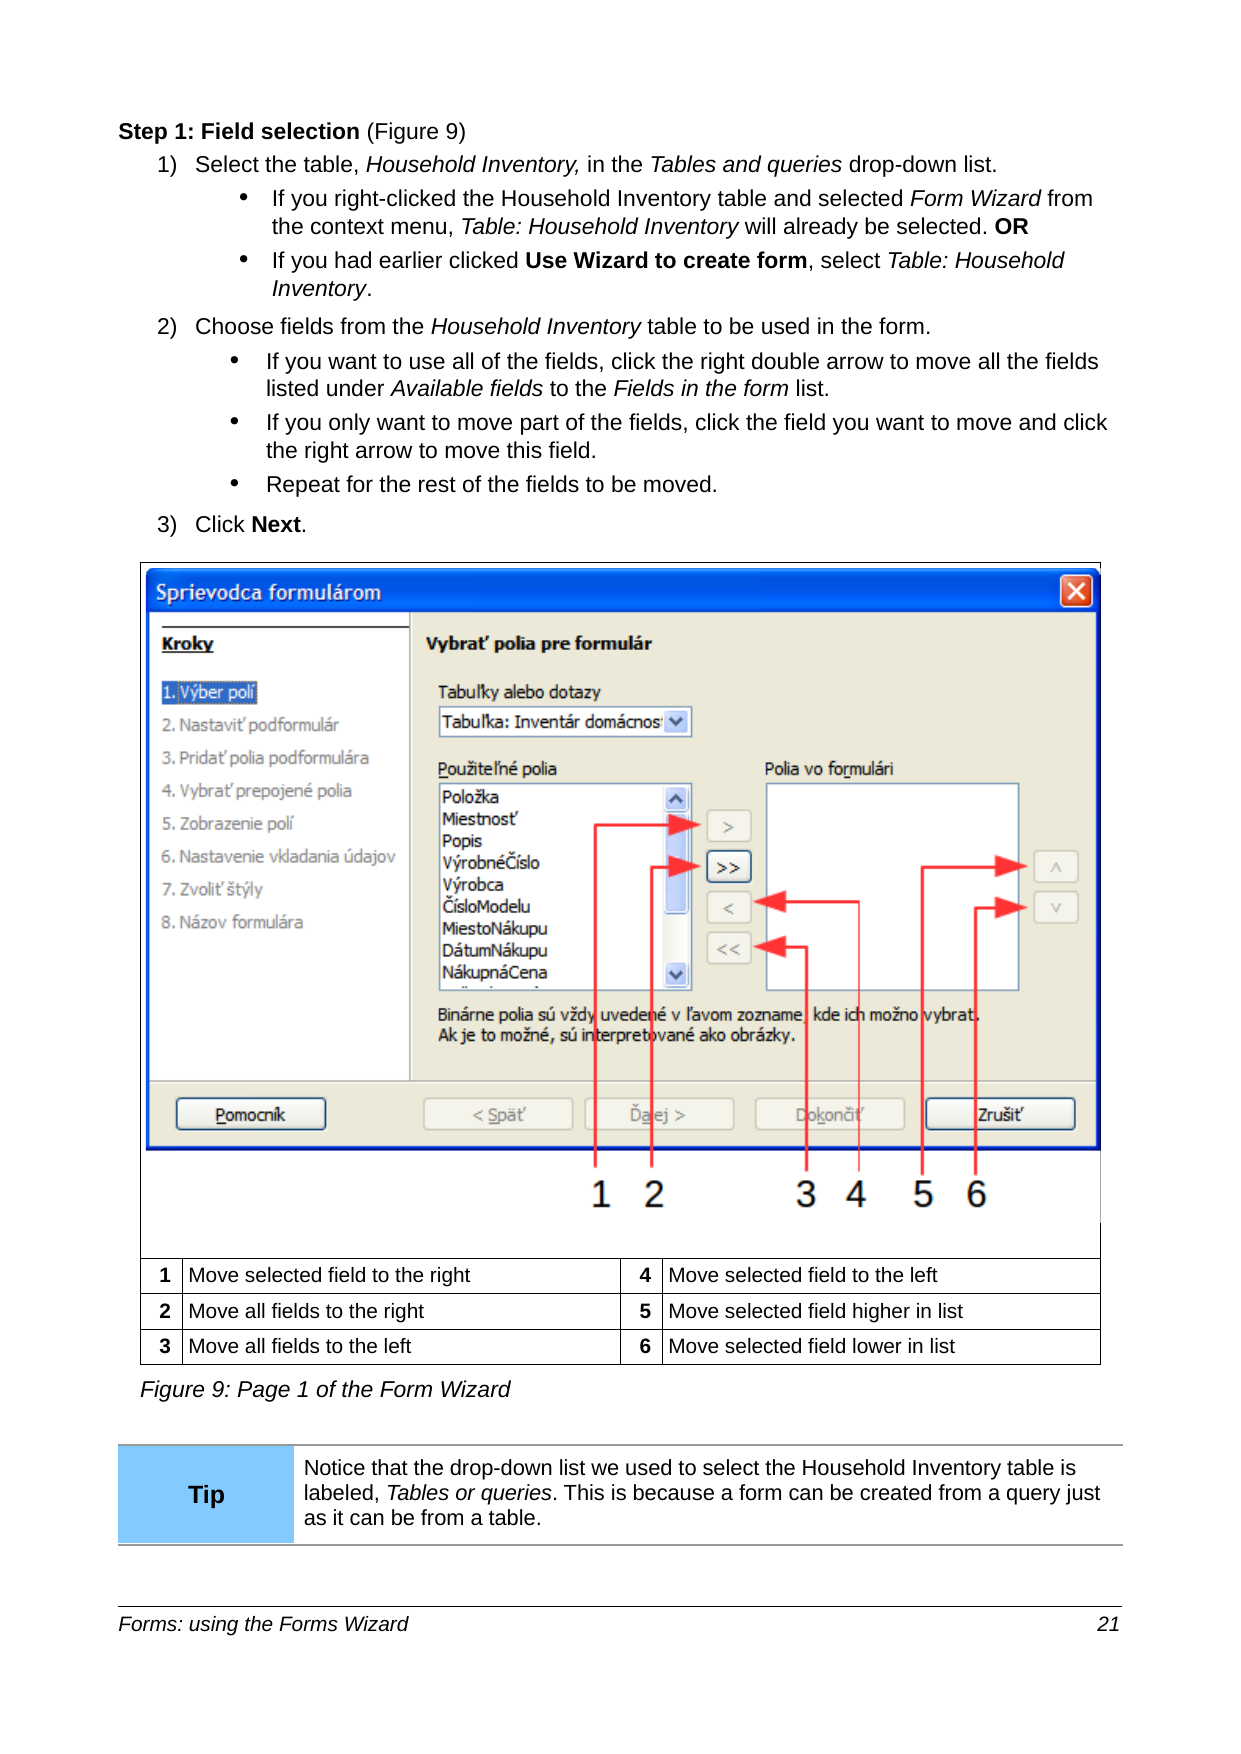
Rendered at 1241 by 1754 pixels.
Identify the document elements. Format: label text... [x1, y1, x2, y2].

list Select the table, Household Inventory, in the Tables and queries drop-down list. [177, 151, 1122, 177]
table_cell 5 [621, 1294, 662, 1328]
table_cell Move all fields to the left [183, 1330, 620, 1364]
list Click Next. [177, 511, 1122, 537]
table_cell Move selected field to the right [183, 1259, 620, 1293]
list Step 1: Field selection (Figure 9) [118, 118, 1122, 144]
table_cell Move selected field to the left [663, 1259, 1100, 1293]
table_cell 1 [141, 1259, 182, 1293]
table_cell Move selected field higher in list [663, 1294, 1100, 1328]
table_cell 4 [621, 1259, 662, 1293]
table_header Tip [118, 1446, 294, 1543]
list If you had earlier clicked Use Wizard to create form, select Table: Household Inventory. [236, 245, 1122, 301]
table_cell 2 [141, 1294, 182, 1328]
table_header Notice that the drop-down list we used to select the Household Inventory table is labeled, Tables or queries. This is because a form can be created from a query just as it can be from a table. [295, 1446, 1123, 1543]
table_header [141, 563, 1100, 1257]
table_cell Move selected field lower in list [663, 1330, 1100, 1364]
list Repeat for the rest of the fields to be moved. [227, 469, 1122, 498]
picture [145, 568, 1101, 1223]
text Figure 9: Page 1 of the Form Wizard [140, 1376, 1100, 1402]
list If you want to use all of the fields, click the right double arrow to move all the fields listed under Available fields to the Fields in the form list. [227, 346, 1122, 401]
list Choose fields from the Household Inventory table to be used in the form. [177, 313, 1122, 339]
table_cell Move all fields to the right [183, 1294, 620, 1328]
list If you only want to move part of the fields, click the field you want to move and click the right arrow to move this field. [227, 408, 1122, 463]
list If you right-clicked the Household Inventory table and selected Form Wizard from the context menu, Table: Household Inventory will already be selected. OR [236, 183, 1122, 239]
table_cell 6 [621, 1330, 662, 1364]
table_cell 3 [141, 1330, 182, 1364]
